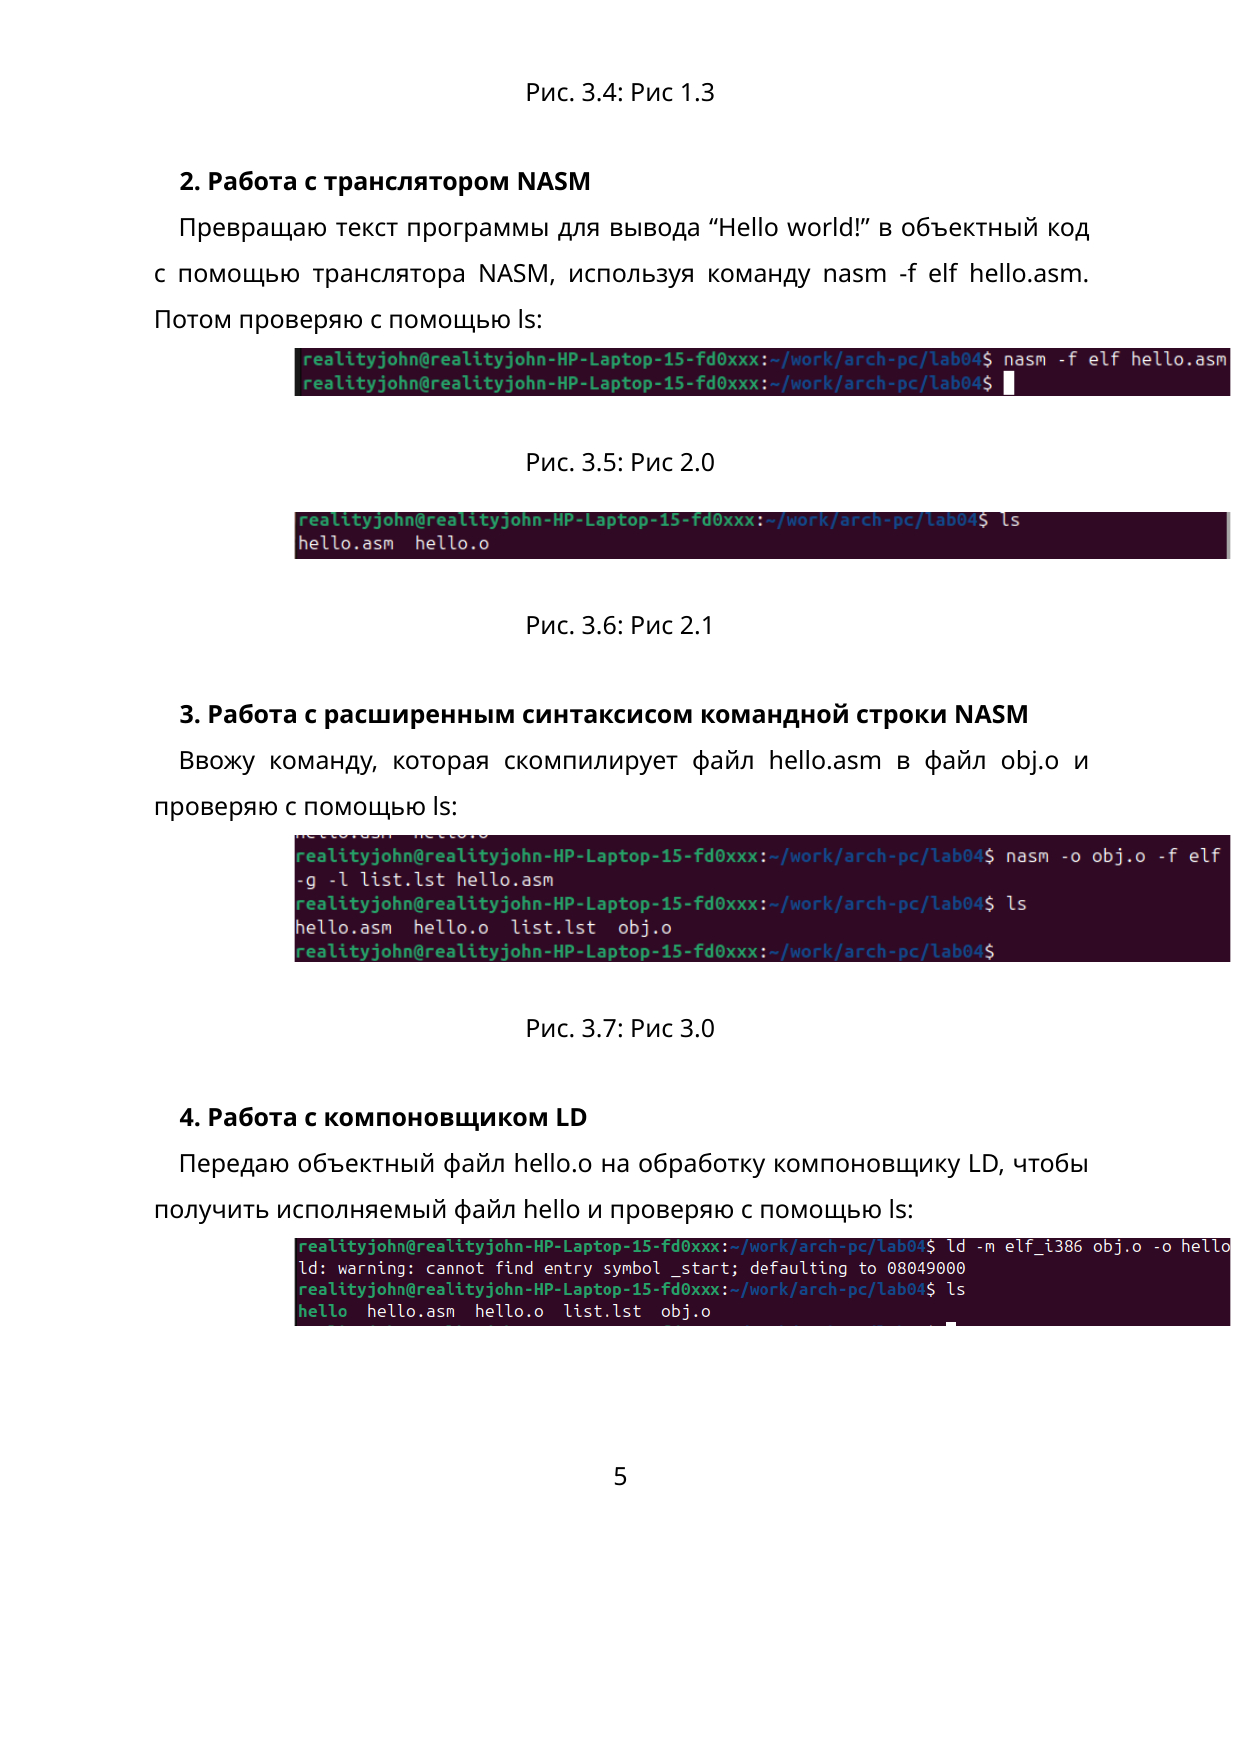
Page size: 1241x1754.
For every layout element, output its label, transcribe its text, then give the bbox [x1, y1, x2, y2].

subtitle Рис. 3.6: Рис 2.1 [155, 608, 1085, 642]
subtitle Рис. 3.7: Рис 3.0 [155, 1011, 1085, 1045]
text Передаю объектный файл hello.o на обработку компоновщику LD, чтобы получить исполняемый файл hello и проверяю с помощью ls: [153, 1146, 1091, 1226]
subtitle 3. Работа с расширенным синтаксисом командной строки NASM [179, 697, 1091, 731]
text Превращаю текст программы для вывода “Hello world!” в объектный код с помощью транслятора NASM, используя команду nasm -f elf hello.asm. Потом проверяю с помощью ls: [153, 210, 1091, 336]
subtitle 4. Работа с компоновщиком LD [179, 1100, 1091, 1134]
subtitle 2. Работа с транслятором NASM [179, 164, 1091, 198]
subtitle Рис. 3.4: Рис 1.3 [155, 75, 1085, 109]
text Ввожу команду, которая скомпилирует файл hello.asm в файл obj.o и проверяю с помощью ls: [153, 743, 1091, 823]
subtitle Рис. 3.5: Рис 2.0 [155, 444, 1085, 478]
